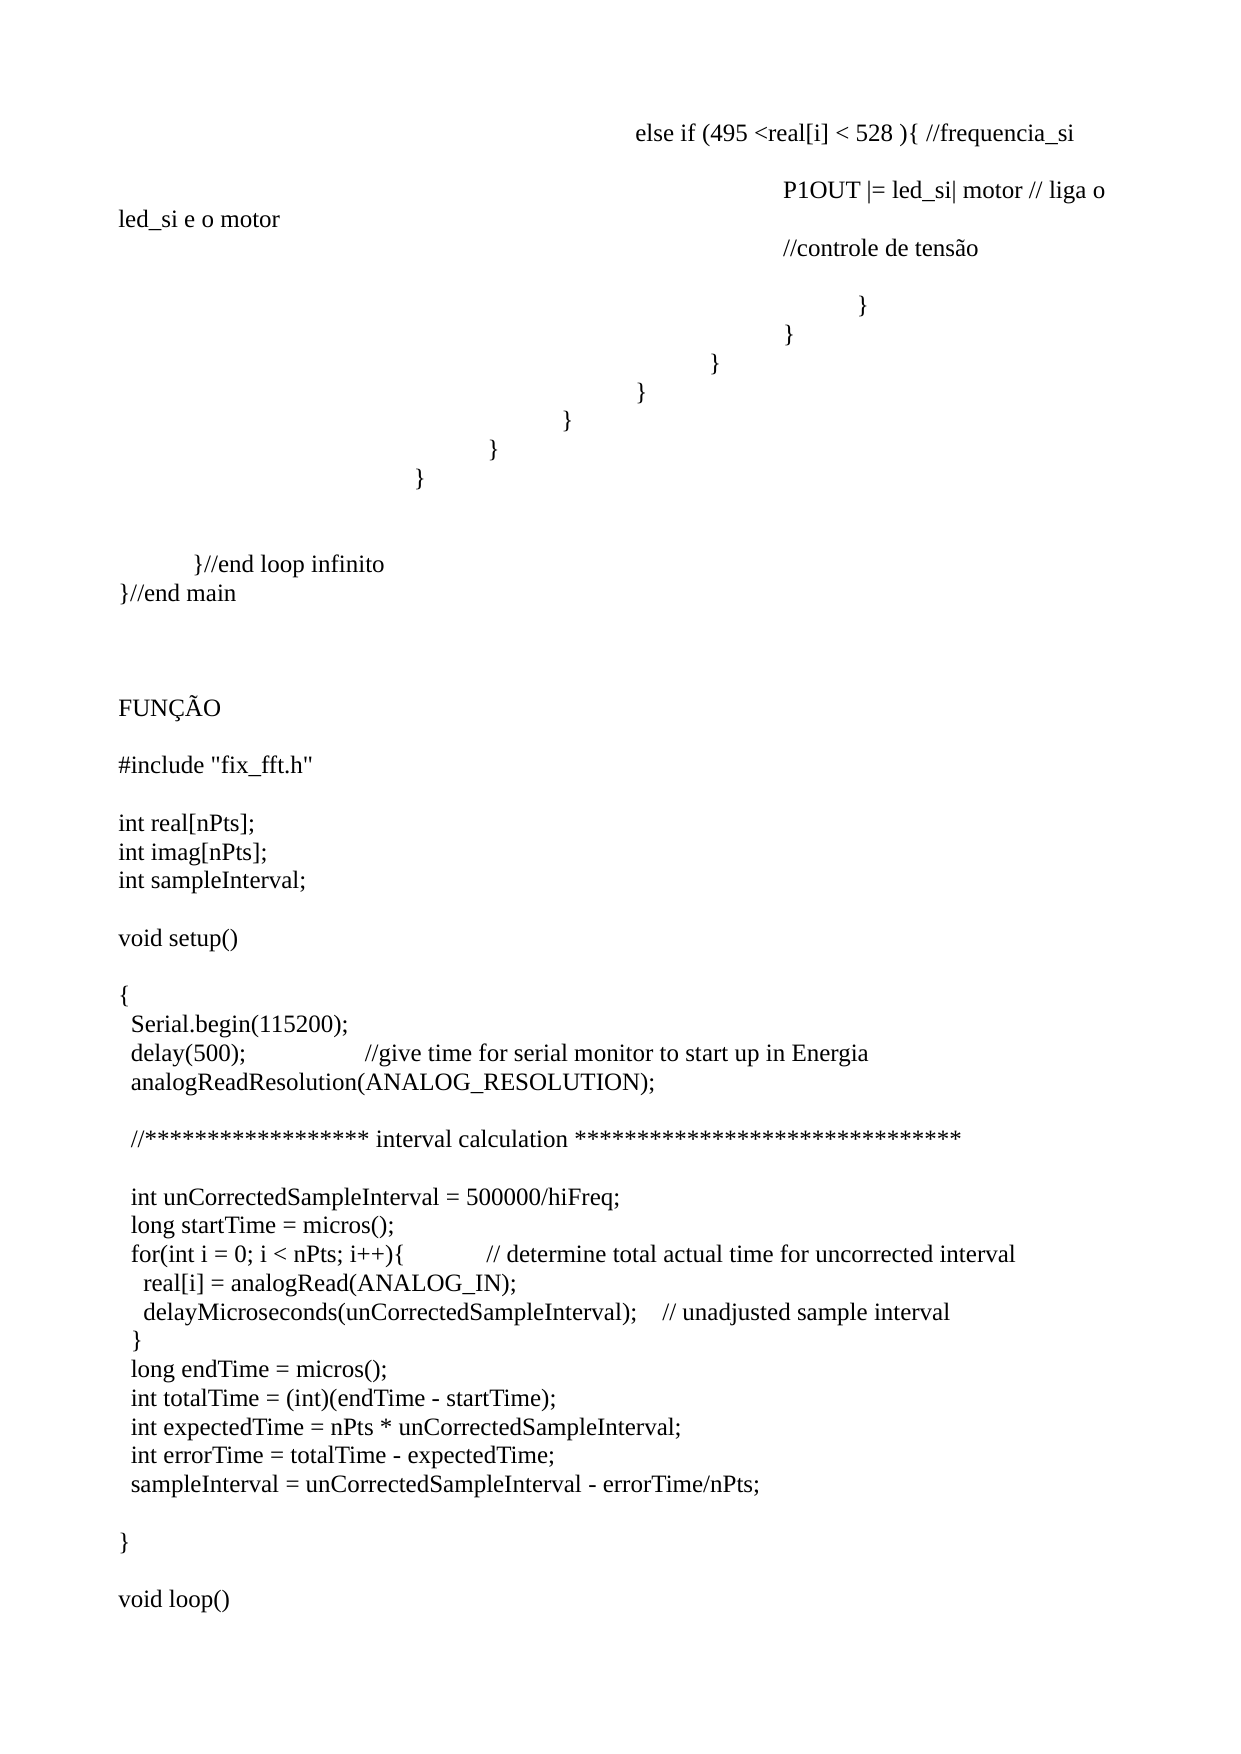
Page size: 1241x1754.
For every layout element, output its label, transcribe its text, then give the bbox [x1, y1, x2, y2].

text int real[nPts]; [118, 808, 1122, 837]
text FUNÇÃO [118, 693, 1122, 722]
text } [118, 1527, 1122, 1556]
text real[i] = analogRead(ANALOG_IN); [118, 1268, 1122, 1297]
text int expectedTime = nPts * unCorrectedSampleInterval; [118, 1412, 1122, 1441]
text }//end main [118, 578, 1122, 607]
text delay(500); //give time for serial monitor to start up in Energia [118, 1038, 1122, 1067]
text } [118, 1326, 1122, 1354]
text delayMicroseconds(unCorrectedSampleInterval); // unadjusted sample interval [118, 1297, 1122, 1326]
text int unCorrectedSampleInterval = 500000/hiFreq; [118, 1182, 1122, 1211]
text } [118, 377, 1122, 406]
text } [118, 319, 1122, 348]
text void setup() [118, 923, 1122, 952]
text int sampleInterval; [118, 866, 1122, 894]
text } [118, 463, 1122, 492]
text } [118, 291, 1122, 319]
text //controle de tensão [118, 233, 1122, 262]
text } [118, 434, 1122, 463]
text void loop() [118, 1584, 1122, 1613]
text { [118, 981, 1122, 1009]
text int imag[nPts]; [118, 837, 1122, 866]
text #include "fix_fft.h" [118, 751, 1122, 779]
text int totalTime = (int)(endTime - startTime); [118, 1383, 1122, 1412]
text sampleInterval = unCorrectedSampleInterval - errorTime/nPts; [118, 1469, 1122, 1498]
text for(int i = 0; i < nPts; i++){ // determine total actual time for uncorrected interval [118, 1239, 1122, 1268]
text } [118, 348, 1122, 377]
text long startTime = micros(); [118, 1211, 1122, 1239]
text analogReadResolution(ANALOG_RESOLUTION); [118, 1067, 1122, 1096]
text //****************** interval calculation ******************************* [118, 1124, 1122, 1153]
text } [118, 406, 1122, 434]
text }//end loop infinito [118, 549, 1122, 578]
text Serial.begin(115200); [118, 1009, 1122, 1038]
text int errorTime = totalTime - expectedTime; [118, 1441, 1122, 1469]
text P1OUT |= led_si| motor // liga o led_si e o motor [118, 176, 1122, 233]
text else if (495 <real[i] < 528 ){ //frequencia_si [118, 118, 1122, 147]
text long endTime = micros(); [118, 1354, 1122, 1383]
